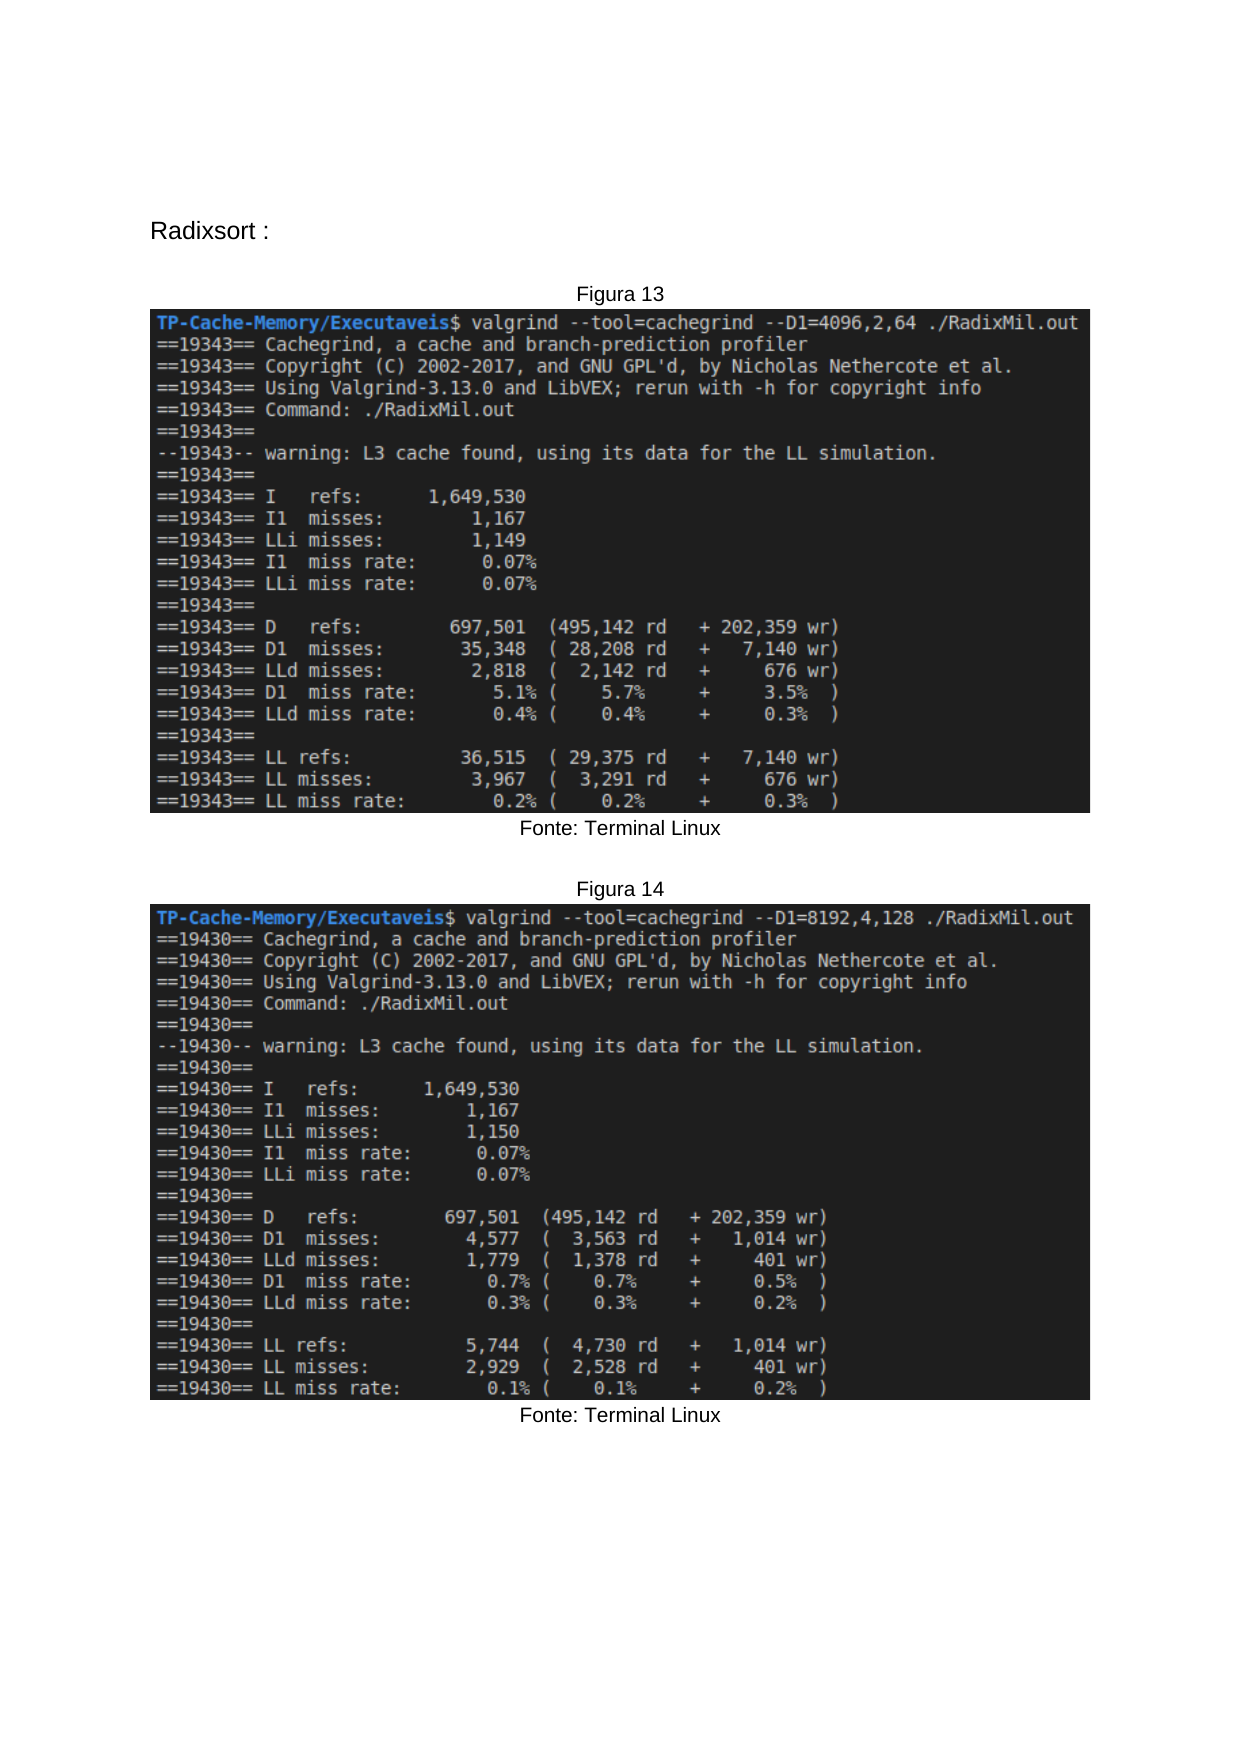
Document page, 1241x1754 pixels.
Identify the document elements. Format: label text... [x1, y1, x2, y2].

text Figura 13 [150, 282, 1090, 306]
text Fonte: Terminal Linux [150, 1403, 1090, 1427]
text Fonte: Terminal Linux [150, 816, 1090, 840]
picture [150, 309, 1091, 813]
text Figura 14 [150, 877, 1090, 901]
picture [150, 904, 1091, 1400]
text Radixsort : [150, 216, 1090, 245]
